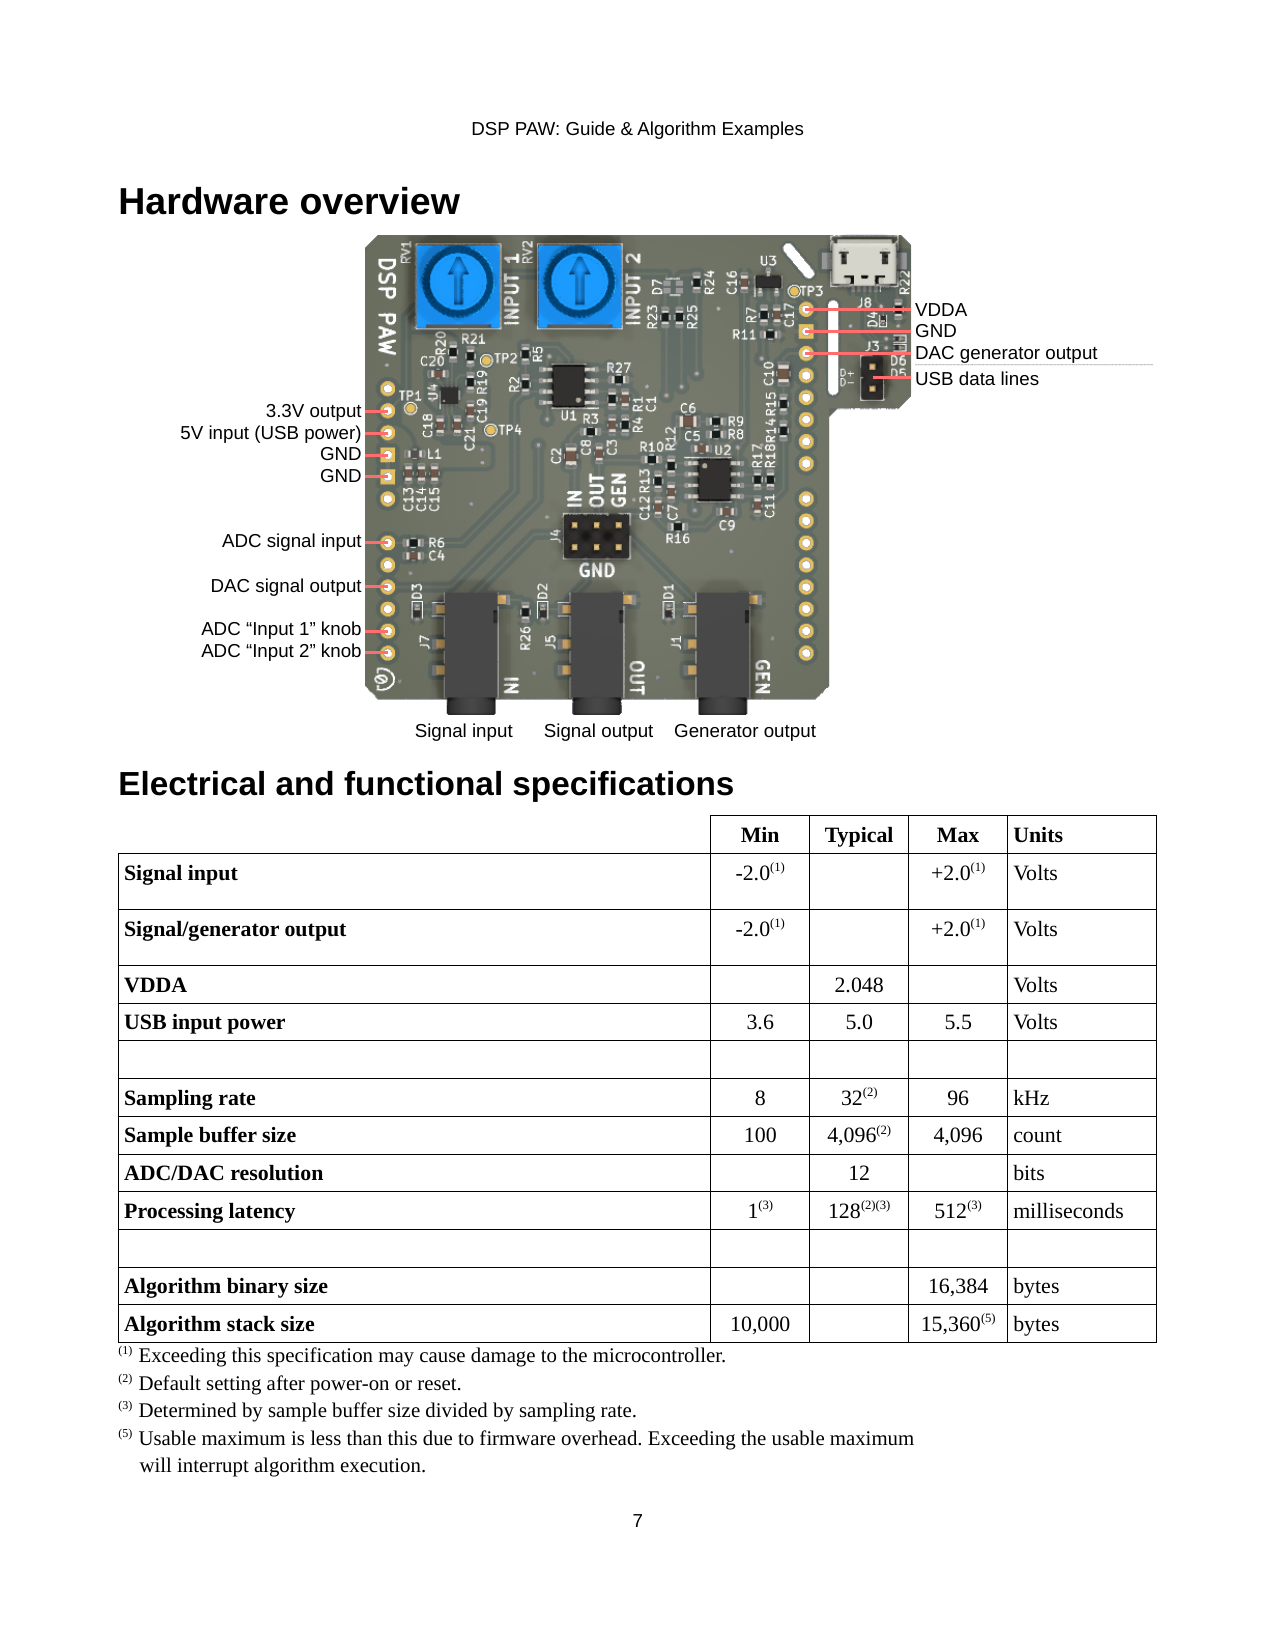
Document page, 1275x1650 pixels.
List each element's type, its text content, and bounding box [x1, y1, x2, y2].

table_cell ADC/DAC resolution [119, 1155, 710, 1191]
table_cell kHz [1008, 1079, 1156, 1116]
table_cell Volts [1008, 910, 1156, 965]
table_cell [909, 1041, 1007, 1078]
table_cell 3.6 [711, 1004, 809, 1040]
table_cell Algorithm binary size [119, 1268, 710, 1304]
table_cell [909, 966, 1007, 1003]
table_cell Signal input [119, 854, 710, 909]
table_cell 128(2)(3) [810, 1192, 908, 1229]
table_cell Processing latency [119, 1192, 710, 1229]
table_cell +2.0(1) [909, 854, 1007, 909]
table_cell 5.0 [810, 1004, 908, 1040]
table_cell -2.0(1) [711, 854, 809, 909]
table_header VDDA GND DAC generator output ---------------------------------------------------------------------------------------------------------------------------------------------------------------------------- USB data lines [915, 235, 1157, 743]
table_cell Volts [1008, 966, 1156, 1003]
table_cell 5.5 [909, 1004, 1007, 1040]
table_cell [810, 1041, 908, 1078]
table_cell +2.0(1) [909, 910, 1007, 965]
table_cell 8 [711, 1079, 809, 1116]
table_cell [119, 1230, 710, 1267]
table_cell [711, 1230, 809, 1267]
table_cell bits [1008, 1155, 1156, 1191]
picture [365, 234, 912, 715]
table_cell 10,000 [711, 1305, 809, 1342]
table_cell [711, 1041, 809, 1078]
table_cell 100 [711, 1117, 809, 1153]
table_header Typical [810, 816, 908, 853]
table_cell Sample buffer size [119, 1117, 710, 1153]
table_cell [909, 1230, 1007, 1267]
table_cell 12 [810, 1155, 908, 1191]
table_cell 96 [909, 1079, 1007, 1116]
subtitle Hardware overview [118, 179, 1157, 222]
table_cell [810, 1230, 908, 1267]
table_cell -2.0(1) [711, 910, 809, 965]
table_cell VDDA [119, 966, 710, 1003]
table_cell 32(2) [810, 1079, 908, 1116]
table_header Signal input Signal output Generator output [361, 235, 915, 743]
table_cell 2.048 [810, 966, 908, 1003]
table_cell [1008, 1041, 1156, 1078]
table_cell 4,096(2) [810, 1117, 908, 1153]
table_cell USB input power [119, 1004, 710, 1040]
table_cell 16,384 [909, 1268, 1007, 1304]
table_header 3.3V output 5V input (USB power) GND GND ADC signal input DAC signal output ADC “Input 1” knob ADC “Input 2” knob [118, 235, 361, 743]
table_cell Volts [1008, 1004, 1156, 1040]
table_cell [1008, 1230, 1156, 1267]
table_cell Algorithm stack size [119, 1305, 710, 1342]
table_header [118, 815, 710, 853]
table_cell bytes [1008, 1268, 1156, 1304]
table_cell Volts [1008, 854, 1156, 909]
table_cell [810, 854, 908, 909]
table_cell Signal/generator output [119, 910, 710, 965]
text (1) Exceeding this specification may cause damage to the microcontroller. (2) Default setting after power-on or reset. (3) Determined by sample buffer size divided by sampling rate. (5) Usable maximum is less than this due to firmware overhead. Exceeding the usable maximum will interrupt algorithm execution. [118, 1343, 1157, 1477]
table_cell Sampling rate [119, 1079, 710, 1116]
table_cell 512(3) [909, 1192, 1007, 1229]
table_cell count [1008, 1117, 1156, 1153]
subtitle Electrical and functional specifications [118, 764, 1157, 803]
table_cell [810, 1268, 908, 1304]
table_cell bytes [1008, 1305, 1156, 1342]
table_cell 4,096 [909, 1117, 1007, 1153]
table_cell [711, 966, 809, 1003]
table_cell [810, 1305, 908, 1342]
table_cell [909, 1155, 1007, 1191]
table_cell [711, 1155, 809, 1191]
table_cell [711, 1268, 809, 1304]
table_cell milliseconds [1008, 1192, 1156, 1229]
table_cell [119, 1041, 710, 1078]
table_header Units [1008, 816, 1156, 853]
table_cell 15,360(5) [909, 1305, 1007, 1342]
table_cell [810, 910, 908, 965]
table_cell 1(3) [711, 1192, 809, 1229]
table_header Max [909, 816, 1007, 853]
table_header Min [711, 816, 809, 853]
